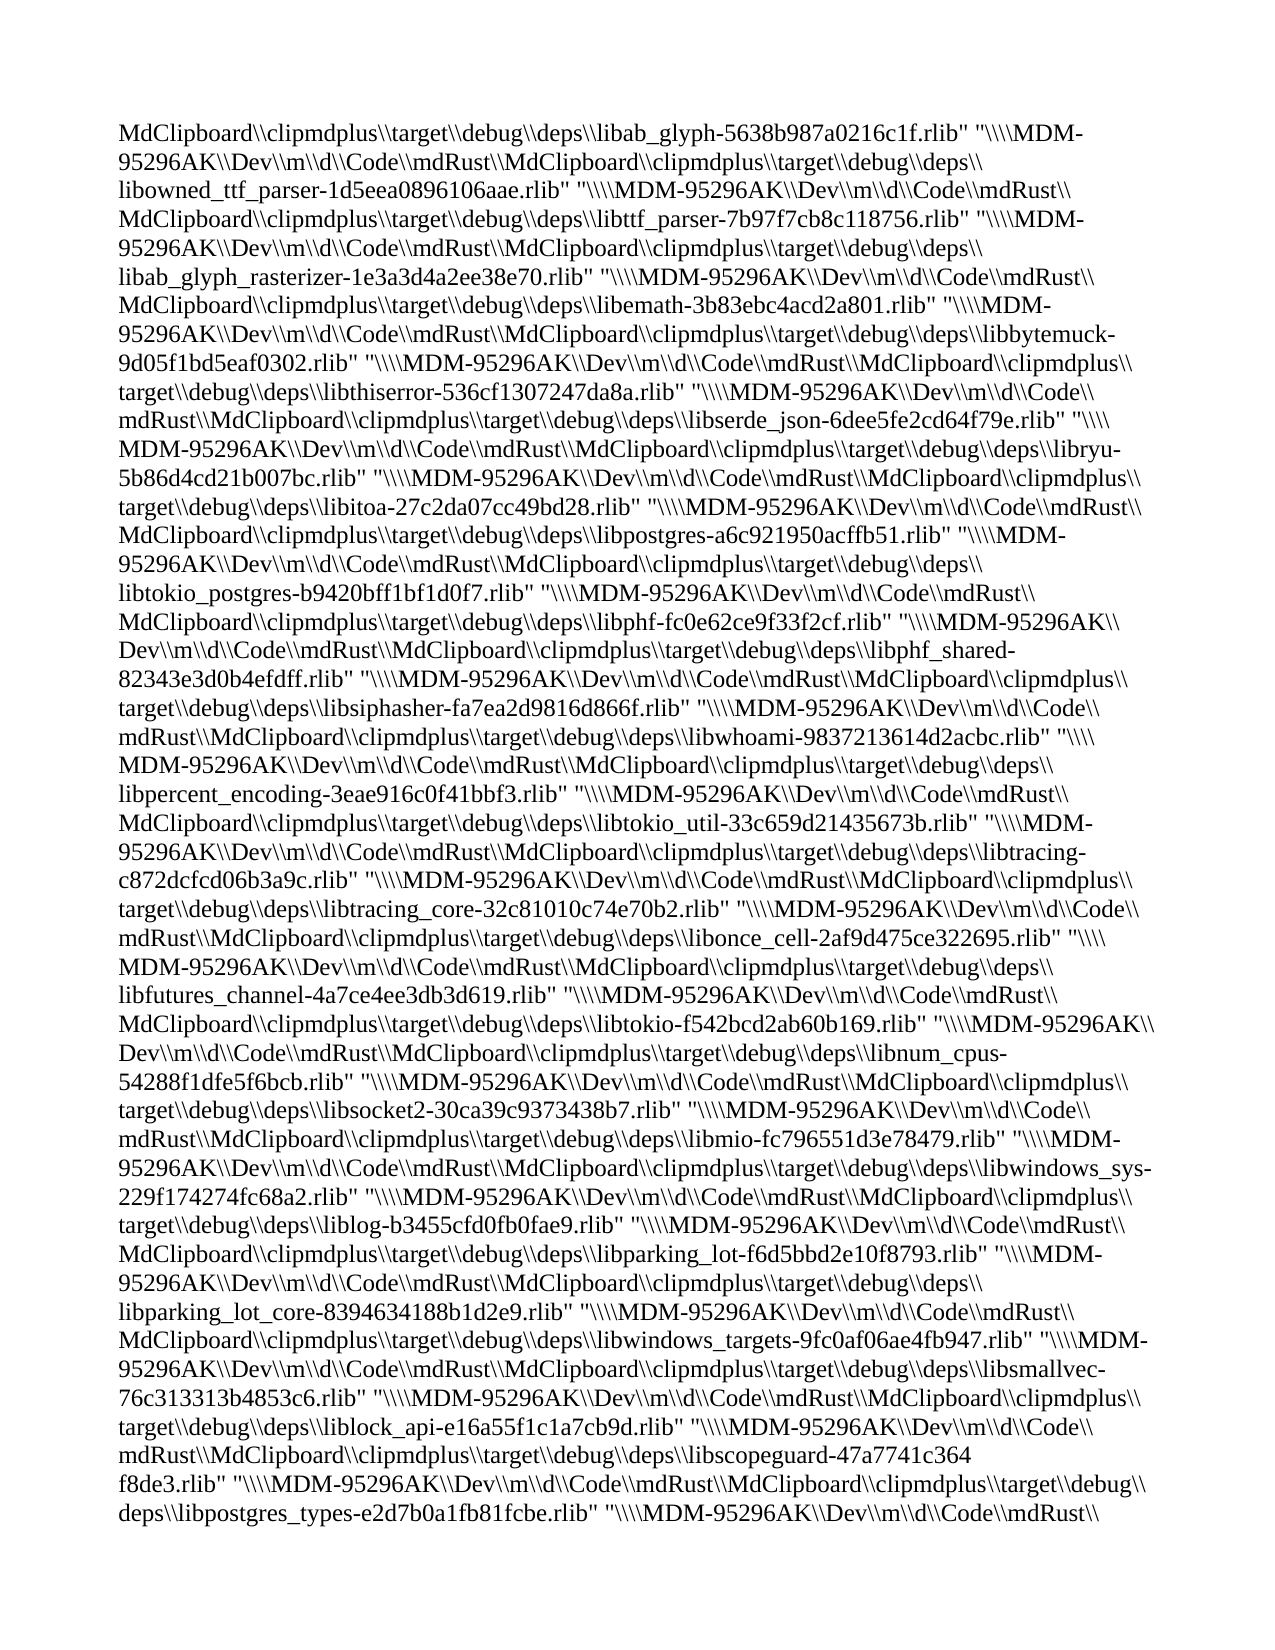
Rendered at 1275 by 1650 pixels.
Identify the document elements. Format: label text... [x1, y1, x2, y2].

text f8de3.rlib" "\\\\MDM-95296AK\\Dev\\m\\d\\Code\\mdRust\\MdClipboard\\clipmdplus\\target\\debug\\deps\\libpostgres_types-e2d7b0a1fb81fcbe.rlib" "\\\\MDM-95296AK\\Dev\\m\\d\\Code\\mdRust\\ [118, 1469, 1157, 1527]
text MdClipboard\\clipmdplus\\target\\debug\\deps\\libab_glyph-5638b987a0216c1f.rlib" "\\\\MDM-95296AK\\Dev\\m\\d\\Code\\mdRust\\MdClipboard\\clipmdplus\\target\\debug\\deps\\libowned_ttf_parser-1d5eea0896106aae.rlib" "\\\\MDM-95296AK\\Dev\\m\\d\\Code\\mdRust\\MdClipboard\\clipmdplus\\target\\debug\\deps\\libttf_parser-7b97f7cb8c118756.rlib" "\\\\MDM-95296AK\\Dev\\m\\d\\Code\\mdRust\\MdClipboard\\clipmdplus\\target\\debug\\deps\\libab_glyph_rasterizer-1e3a3d4a2ee38e70.rlib" "\\\\MDM-95296AK\\Dev\\m\\d\\Code\\mdRust\\MdClipboard\\clipmdplus\\target\\debug\\deps\\libemath-3b83ebc4acd2a801.rlib" "\\\\MDM-95296AK\\Dev\\m\\d\\Code\\mdRust\\MdClipboard\\clipmdplus\\target\\debug\\deps\\libbytemuck-9d05f1bd5eaf0302.rlib" "\\\\MDM-95296AK\\Dev\\m\\d\\Code\\mdRust\\MdClipboard\\clipmdplus\\target\\debug\\deps\\libthiserror-536cf1307247da8a.rlib" "\\\\MDM-95296AK\\Dev\\m\\d\\Code\\mdRust\\MdClipboard\\clipmdplus\\target\\debug\\deps\\libserde_json-6dee5fe2cd64f79e.rlib" "\\\\MDM-95296AK\\Dev\\m\\d\\Code\\mdRust\\MdClipboard\\clipmdplus\\target\\debug\\deps\\libryu-5b86d4cd21b007bc.rlib" "\\\\MDM-95296AK\\Dev\\m\\d\\Code\\mdRust\\MdClipboard\\clipmdplus\\target\\debug\\deps\\libitoa-27c2da07cc49bd28.rlib" "\\\\MDM-95296AK\\Dev\\m\\d\\Code\\mdRust\\MdClipboard\\clipmdplus\\target\\debug\\deps\\libpostgres-a6c921950acffb51.rlib" "\\\\MDM-95296AK\\Dev\\m\\d\\Code\\mdRust\\MdClipboard\\clipmdplus\\target\\debug\\deps\\libtokio_postgres-b9420bff1bf1d0f7.rlib" "\\\\MDM-95296AK\\Dev\\m\\d\\Code\\mdRust\\MdClipboard\\clipmdplus\\target\\debug\\deps\\libphf-fc0e62ce9f33f2cf.rlib" "\\\\MDM-95296AK\\Dev\\m\\d\\Code\\mdRust\\MdClipboard\\clipmdplus\\target\\debug\\deps\\libphf_shared-82343e3d0b4efdff.rlib" "\\\\MDM-95296AK\\Dev\\m\\d\\Code\\mdRust\\MdClipboard\\clipmdplus\\target\\debug\\deps\\libsiphasher-fa7ea2d9816d866f.rlib" "\\\\MDM-95296AK\\Dev\\m\\d\\Code\\mdRust\\MdClipboard\\clipmdplus\\target\\debug\\deps\\libwhoami-9837213614d2acbc.rlib" "\\\\MDM-95296AK\\Dev\\m\\d\\Code\\mdRust\\MdClipboard\\clipmdplus\\target\\debug\\deps\\libpercent_encoding-3eae916c0f41bbf3.rlib" "\\\\MDM-95296AK\\Dev\\m\\d\\Code\\mdRust\\MdClipboard\\clipmdplus\\target\\debug\\deps\\libtokio_util-33c659d21435673b.rlib" "\\\\MDM-95296AK\\Dev\\m\\d\\Code\\mdRust\\MdClipboard\\clipmdplus\\target\\debug\\deps\\libtracing-c872dcfcd06b3a9c.rlib" "\\\\MDM-95296AK\\Dev\\m\\d\\Code\\mdRust\\MdClipboard\\clipmdplus\\target\\debug\\deps\\libtracing_core-32c81010c74e70b2.rlib" "\\\\MDM-95296AK\\Dev\\m\\d\\Code\\mdRust\\MdClipboard\\clipmdplus\\target\\debug\\deps\\libonce_cell-2af9d475ce322695.rlib" "\\\\MDM-95296AK\\Dev\\m\\d\\Code\\mdRust\\MdClipboard\\clipmdplus\\target\\debug\\deps\\libfutures_channel-4a7ce4ee3db3d619.rlib" "\\\\MDM-95296AK\\Dev\\m\\d\\Code\\mdRust\\MdClipboard\\clipmdplus\\target\\debug\\deps\\libtokio-f542bcd2ab60b169.rlib" "\\\\MDM-95296AK\\Dev\\m\\d\\Code\\mdRust\\MdClipboard\\clipmdplus\\target\\debug\\deps\\libnum_cpus-54288f1dfe5f6bcb.rlib" "\\\\MDM-95296AK\\Dev\\m\\d\\Code\\mdRust\\MdClipboard\\clipmdplus\\target\\debug\\deps\\libsocket2-30ca39c9373438b7.rlib" "\\\\MDM-95296AK\\Dev\\m\\d\\Code\\mdRust\\MdClipboard\\clipmdplus\\target\\debug\\deps\\libmio-fc796551d3e78479.rlib" "\\\\MDM-95296AK\\Dev\\m\\d\\Code\\mdRust\\MdClipboard\\clipmdplus\\target\\debug\\deps\\libwindows_sys-229f174274fc68a2.rlib" "\\\\MDM-95296AK\\Dev\\m\\d\\Code\\mdRust\\MdClipboard\\clipmdplus\\target\\debug\\deps\\liblog-b3455cfd0fb0fae9.rlib" "\\\\MDM-95296AK\\Dev\\m\\d\\Code\\mdRust\\MdClipboard\\clipmdplus\\target\\debug\\deps\\libparking_lot-f6d5bbd2e10f8793.rlib" "\\\\MDM-95296AK\\Dev\\m\\d\\Code\\mdRust\\MdClipboard\\clipmdplus\\target\\debug\\deps\\libparking_lot_core-8394634188b1d2e9.rlib" "\\\\MDM-95296AK\\Dev\\m\\d\\Code\\mdRust\\MdClipboard\\clipmdplus\\target\\debug\\deps\\libwindows_targets-9fc0af06ae4fb947.rlib" "\\\\MDM-95296AK\\Dev\\m\\d\\Code\\mdRust\\MdClipboard\\clipmdplus\\target\\debug\\deps\\libsmallvec-76c313313b4853c6.rlib" "\\\\MDM-95296AK\\Dev\\m\\d\\Code\\mdRust\\MdClipboard\\clipmdplus\\target\\debug\\deps\\liblock_api-e16a55f1c1a7cb9d.rlib" "\\\\MDM-95296AK\\Dev\\m\\d\\Code\\mdRust\\MdClipboard\\clipmdplus\\target\\debug\\deps\\libscopeguard-47a7741c364 [118, 118, 1157, 1469]
